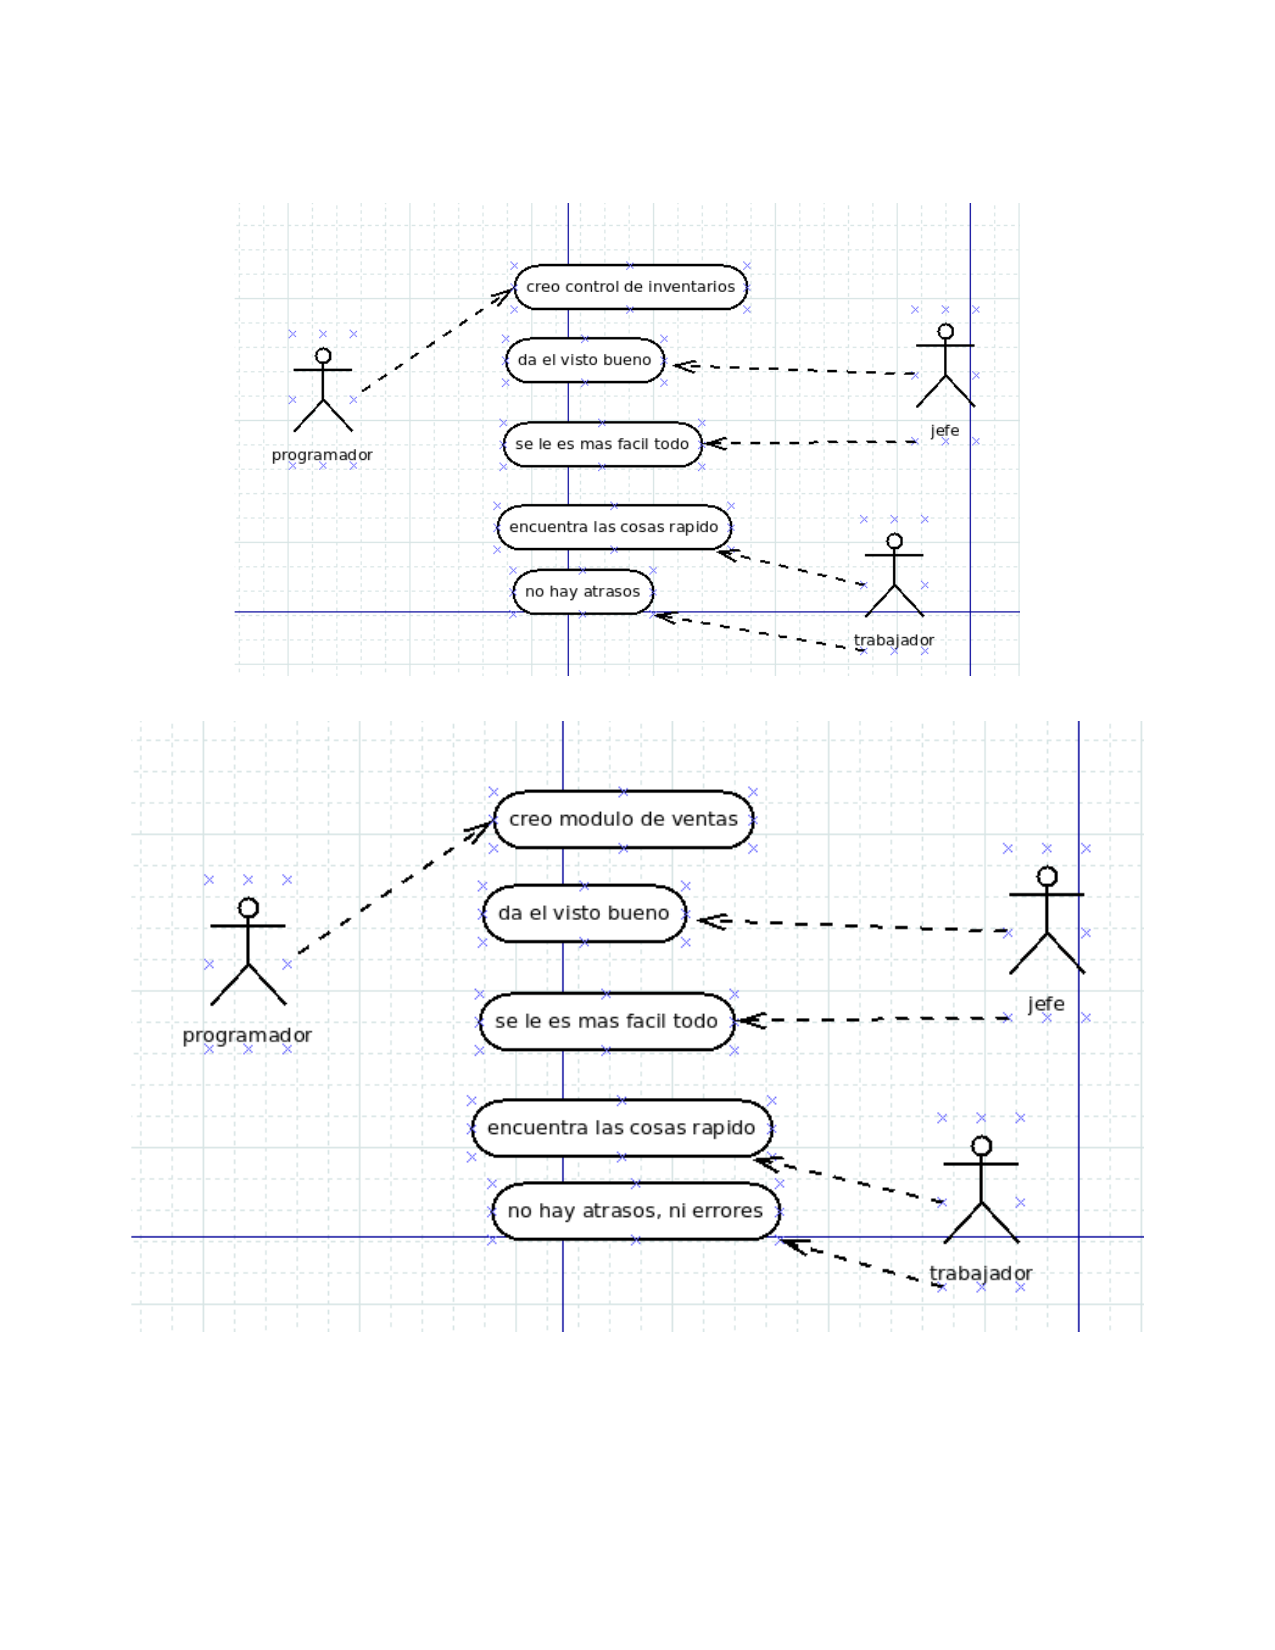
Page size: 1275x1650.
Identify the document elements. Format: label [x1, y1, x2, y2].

picture [234, 203, 1020, 676]
picture [131, 721, 1144, 1332]
